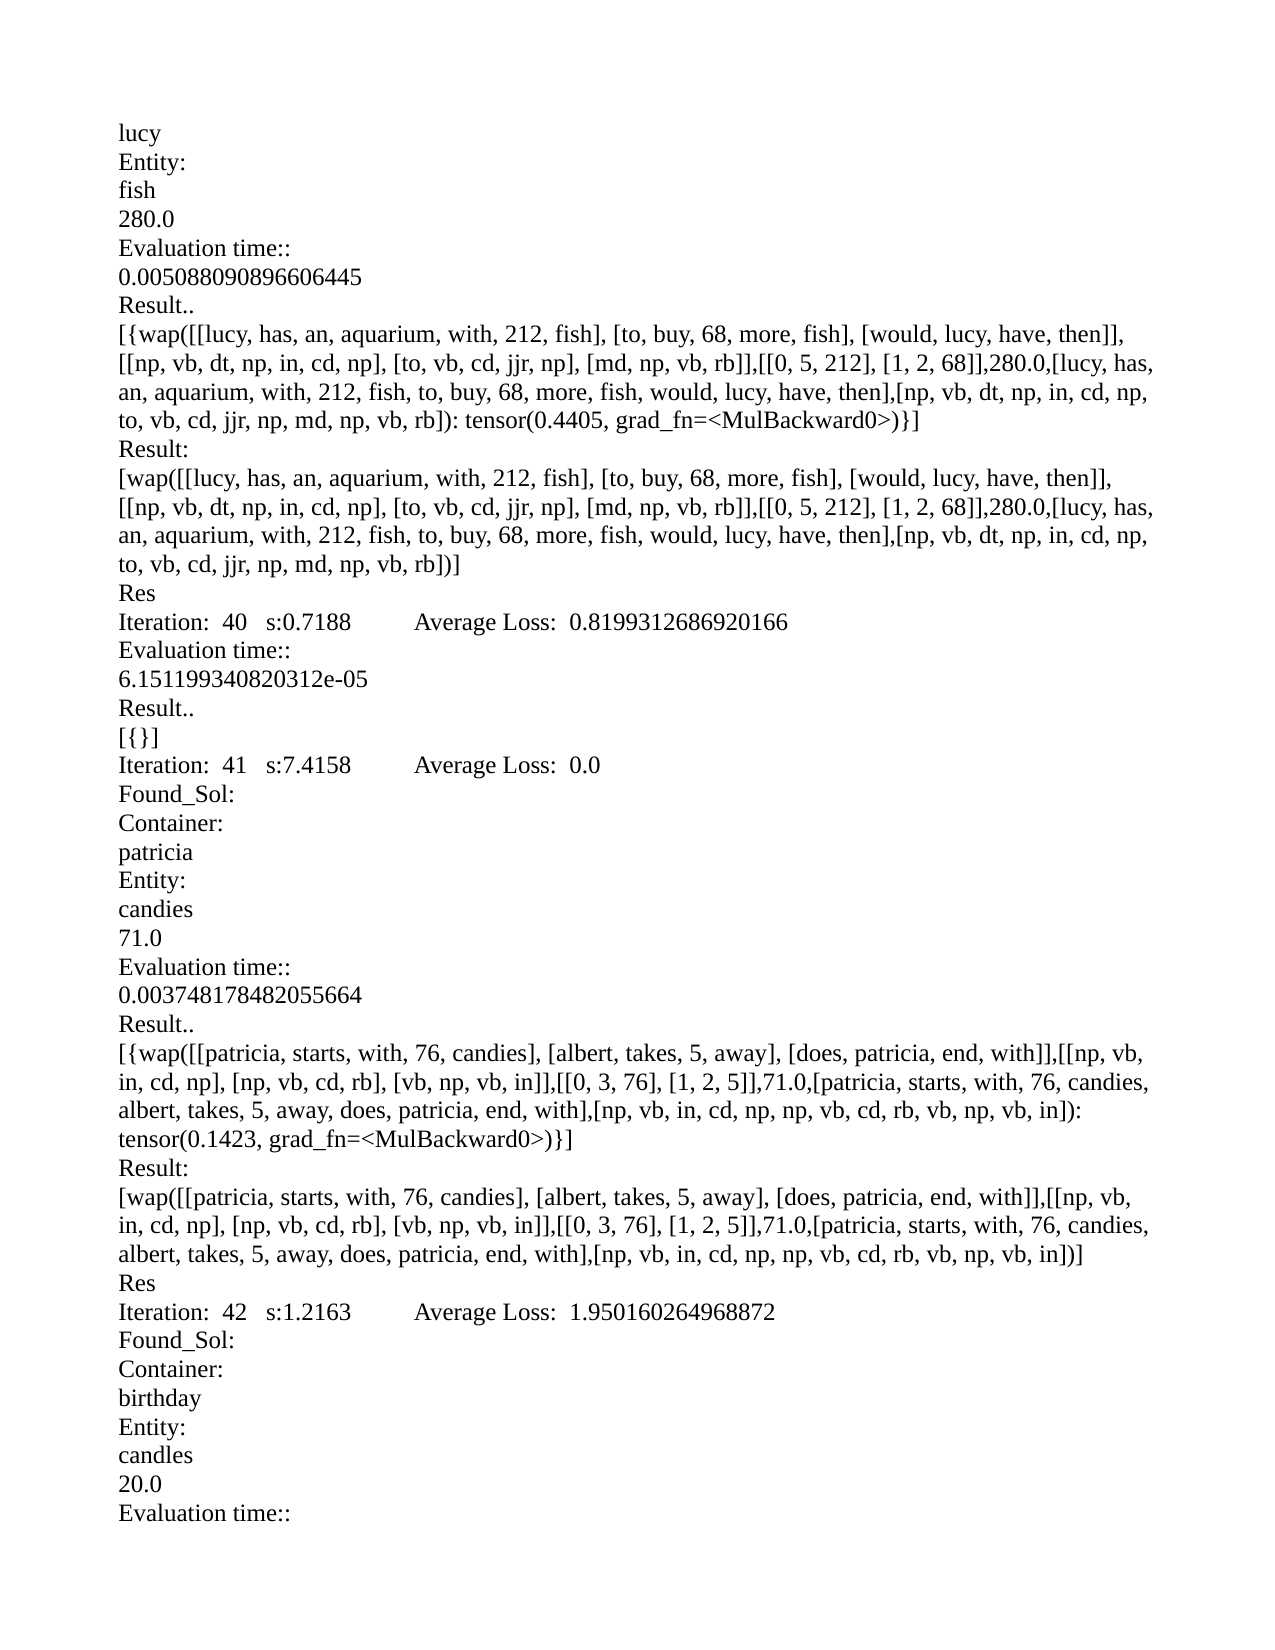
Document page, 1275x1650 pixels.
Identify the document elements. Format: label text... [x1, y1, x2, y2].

text 0.005088090896606445 [118, 262, 1157, 291]
text [{}] [118, 722, 1157, 751]
text Found_Sol: [118, 1326, 1157, 1354]
text Evaluation time:: [118, 233, 1157, 262]
text Result.. [118, 1009, 1157, 1038]
text Iteration: 42 s:1.2163 Average Loss: 1.950160264968872 [118, 1297, 1157, 1326]
text fish [118, 176, 1157, 204]
text Res [118, 1268, 1157, 1297]
text Iteration: 41 s:7.4158 Average Loss: 0.0 [118, 751, 1157, 779]
text Entity: [118, 1412, 1157, 1441]
text candies [118, 894, 1157, 923]
text [{wap([[patricia, starts, with, 76, candies], [albert, takes, 5, away], [does, patricia, end, with]],[[np, vb, in, cd, np], [np, vb, cd, rb], [vb, np, vb, in]],[[0, 3, 76], [1, 2, 5]],71.0,[patricia, starts, with, 76, candies, albert, takes, 5, away, does, patricia, end, with],[np, vb, in, cd, np, np, vb, cd, rb, vb, np, vb, in]): tensor(0.1423, grad_fn=<MulBackward0>)}] [118, 1038, 1157, 1153]
text Container: [118, 808, 1157, 837]
text Result.. [118, 291, 1157, 319]
text Container: [118, 1354, 1157, 1383]
text Found_Sol: [118, 779, 1157, 808]
text Iteration: 40 s:0.7188 Average Loss: 0.8199312686920166 [118, 607, 1157, 636]
text Evaluation time:: [118, 636, 1157, 664]
text Res [118, 578, 1157, 607]
text birthday [118, 1383, 1157, 1412]
text Entity: [118, 866, 1157, 894]
text 71.0 [118, 923, 1157, 952]
text [wap([[patricia, starts, with, 76, candies], [albert, takes, 5, away], [does, patricia, end, with]],[[np, vb, in, cd, np], [np, vb, cd, rb], [vb, np, vb, in]],[[0, 3, 76], [1, 2, 5]],71.0,[patricia, starts, with, 76, candies, albert, takes, 5, away, does, patricia, end, with],[np, vb, in, cd, np, np, vb, cd, rb, vb, np, vb, in])] [118, 1182, 1157, 1268]
text Evaluation time:: [118, 1498, 1157, 1527]
text Result: [118, 434, 1157, 463]
text 6.151199340820312e-05 [118, 664, 1157, 693]
text 20.0 [118, 1469, 1157, 1498]
text 0.003748178482055664 [118, 981, 1157, 1009]
text Entity: [118, 147, 1157, 176]
text lucy [118, 118, 1157, 147]
text [wap([[lucy, has, an, aquarium, with, 212, fish], [to, buy, 68, more, fish], [would, lucy, have, then]],[[np, vb, dt, np, in, cd, np], [to, vb, cd, jjr, np], [md, np, vb, rb]],[[0, 5, 212], [1, 2, 68]],280.0,[lucy, has, an, aquarium, with, 212, fish, to, buy, 68, more, fish, would, lucy, have, then],[np, vb, dt, np, in, cd, np, to, vb, cd, jjr, np, md, np, vb, rb])] [118, 463, 1157, 578]
text Result.. [118, 693, 1157, 722]
text Evaluation time:: [118, 952, 1157, 981]
text candles [118, 1441, 1157, 1469]
text Result: [118, 1153, 1157, 1182]
text 280.0 [118, 204, 1157, 233]
text [{wap([[lucy, has, an, aquarium, with, 212, fish], [to, buy, 68, more, fish], [would, lucy, have, then]],[[np, vb, dt, np, in, cd, np], [to, vb, cd, jjr, np], [md, np, vb, rb]],[[0, 5, 212], [1, 2, 68]],280.0,[lucy, has, an, aquarium, with, 212, fish, to, buy, 68, more, fish, would, lucy, have, then],[np, vb, dt, np, in, cd, np, to, vb, cd, jjr, np, md, np, vb, rb]): tensor(0.4405, grad_fn=<MulBackward0>)}] [118, 319, 1157, 434]
text patricia [118, 837, 1157, 866]
